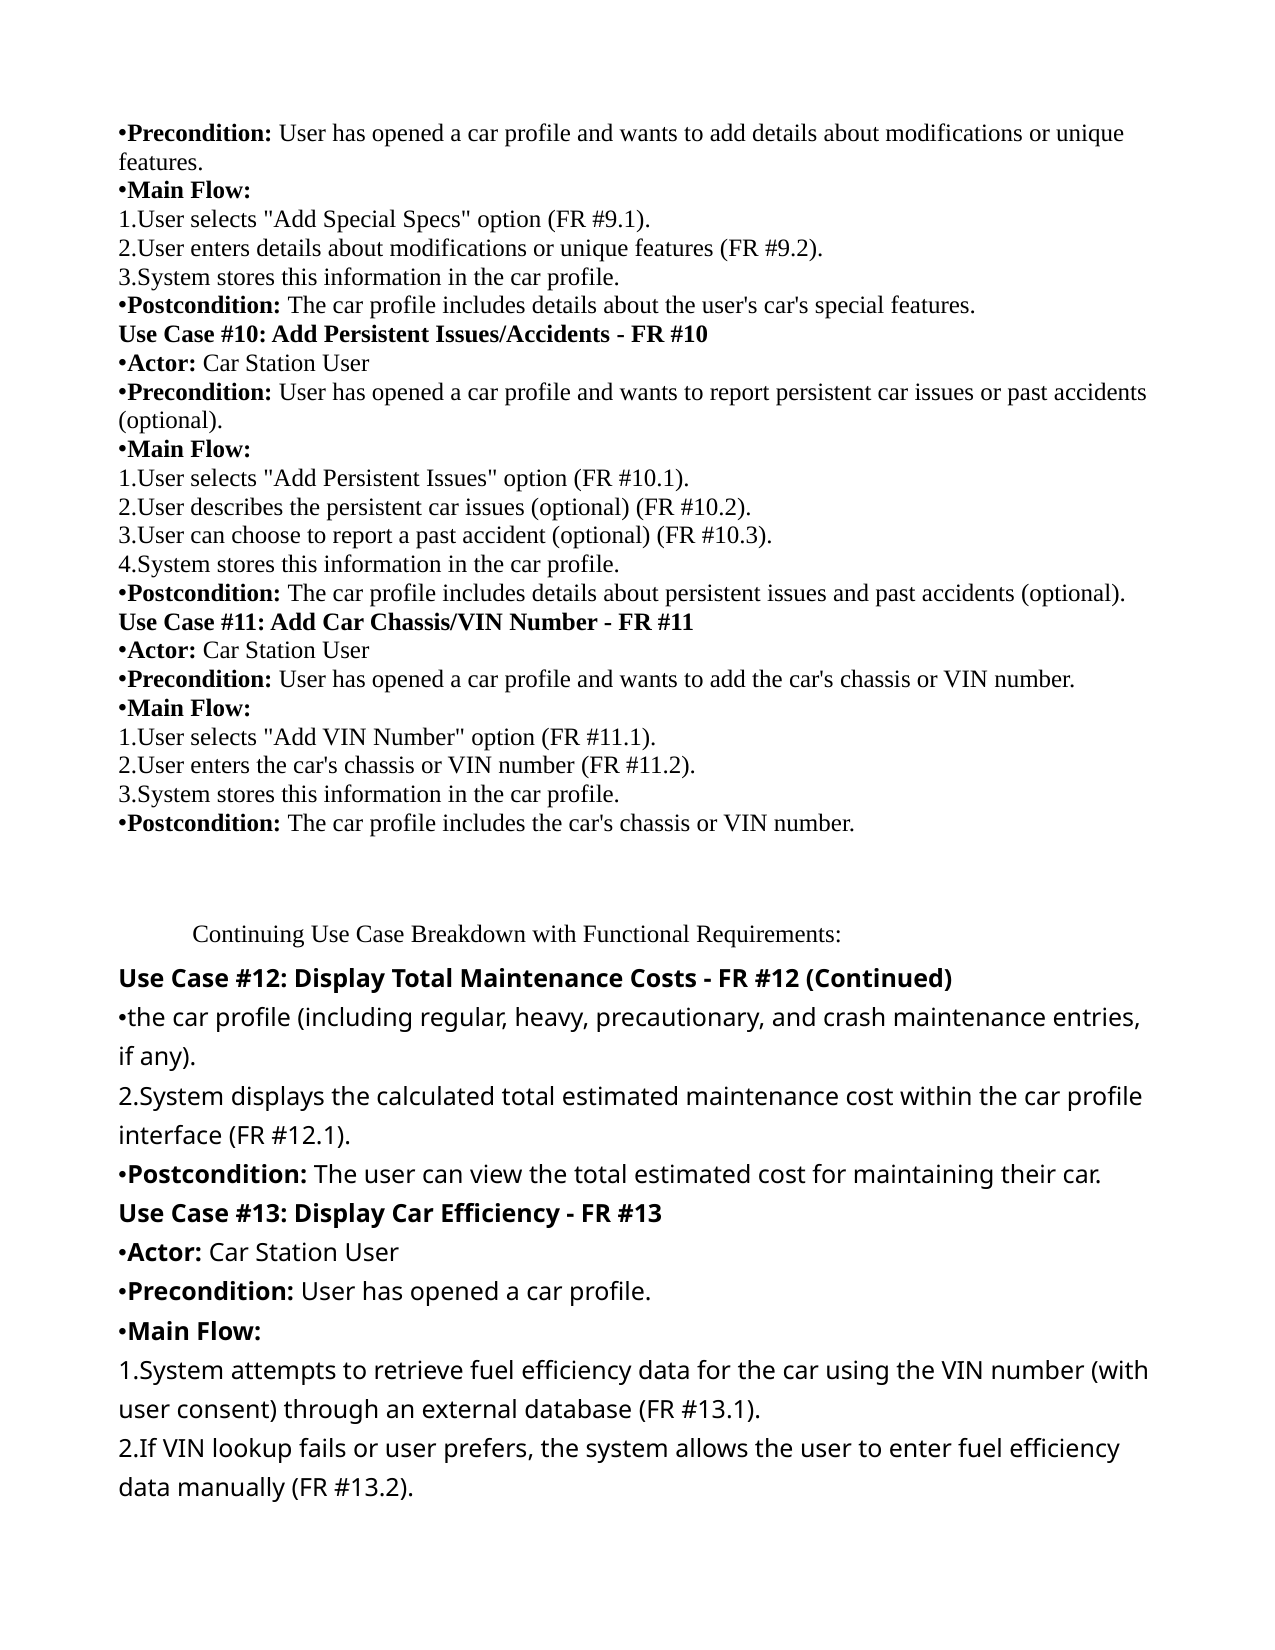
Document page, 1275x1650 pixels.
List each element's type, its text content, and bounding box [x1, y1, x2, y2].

text Use Case #10: Add Persistent Issues/Accidents - FR #10 [118, 319, 1157, 348]
list System attempts to retrieve fuel efficiency data for the car using the VIN number (with user consent) through an external database (FR #13.1). [118, 1352, 1157, 1426]
list User enters the car's chassis or VIN number (FR #11.2). [118, 751, 1157, 779]
list Actor: Car Station User [118, 348, 1157, 377]
list Precondition: User has opened a car profile. [118, 1274, 1157, 1308]
text Use Case #12: Display Total Maintenance Costs - FR #12 (Continued) [118, 961, 1157, 995]
list User can choose to report a past accident (optional) (FR #10.3). [118, 521, 1157, 549]
list User selects "Add Special Specs" option (FR #9.1). [118, 204, 1157, 233]
list System displays the calculated total estimated maintenance cost within the car profile interface (FR #12.1). [118, 1078, 1157, 1151]
list User enters details about modifications or unique features (FR #9.2). [118, 233, 1157, 262]
list User describes the persistent car issues (optional) (FR #10.2). [118, 492, 1157, 521]
list User selects "Add Persistent Issues" option (FR #10.1). [118, 463, 1157, 492]
list Precondition: User has opened a car profile and wants to add the car's chassis or VIN number. [118, 664, 1157, 693]
list Main Flow: [118, 693, 1157, 722]
text Use Case #11: Add Car Chassis/VIN Number - FR #11 [118, 607, 1157, 636]
list Precondition: User has opened a car profile and wants to report persistent car issues or past accidents (optional). [118, 377, 1157, 434]
subtitle Continuing Use Case Breakdown with Functional Requirements: [192, 919, 1157, 948]
list If VIN lookup fails or user prefers, the system allows the user to enter fuel efficiency data manually (FR #13.2). [118, 1431, 1157, 1504]
text Use Case #13: Display Car Efficiency - FR #13 [118, 1196, 1157, 1230]
list System stores this information in the car profile. [118, 262, 1157, 291]
list System stores this information in the car profile. [118, 549, 1157, 578]
list System stores this information in the car profile. [118, 779, 1157, 808]
list Actor: Car Station User [118, 636, 1157, 664]
list Main Flow: [118, 176, 1157, 204]
list Postcondition: The car profile includes details about the user's car's special features. [118, 291, 1157, 319]
list Main Flow: [118, 434, 1157, 463]
list Postcondition: The user can view the total estimated cost for maintaining their car. [118, 1156, 1157, 1191]
list Precondition: User has opened a car profile and wants to add details about modifications or unique features. [118, 118, 1157, 176]
list Postcondition: The car profile includes the car's chassis or VIN number. [118, 808, 1157, 837]
list Postcondition: The car profile includes details about persistent issues and past accidents (optional). [118, 578, 1157, 607]
list Actor: Car Station User [118, 1235, 1157, 1269]
list Main Flow: [118, 1313, 1157, 1347]
list User selects "Add VIN Number" option (FR #11.1). [118, 722, 1157, 751]
list the car profile (including regular, heavy, precautionary, and crash maintenance entries, if any). [118, 1000, 1157, 1073]
